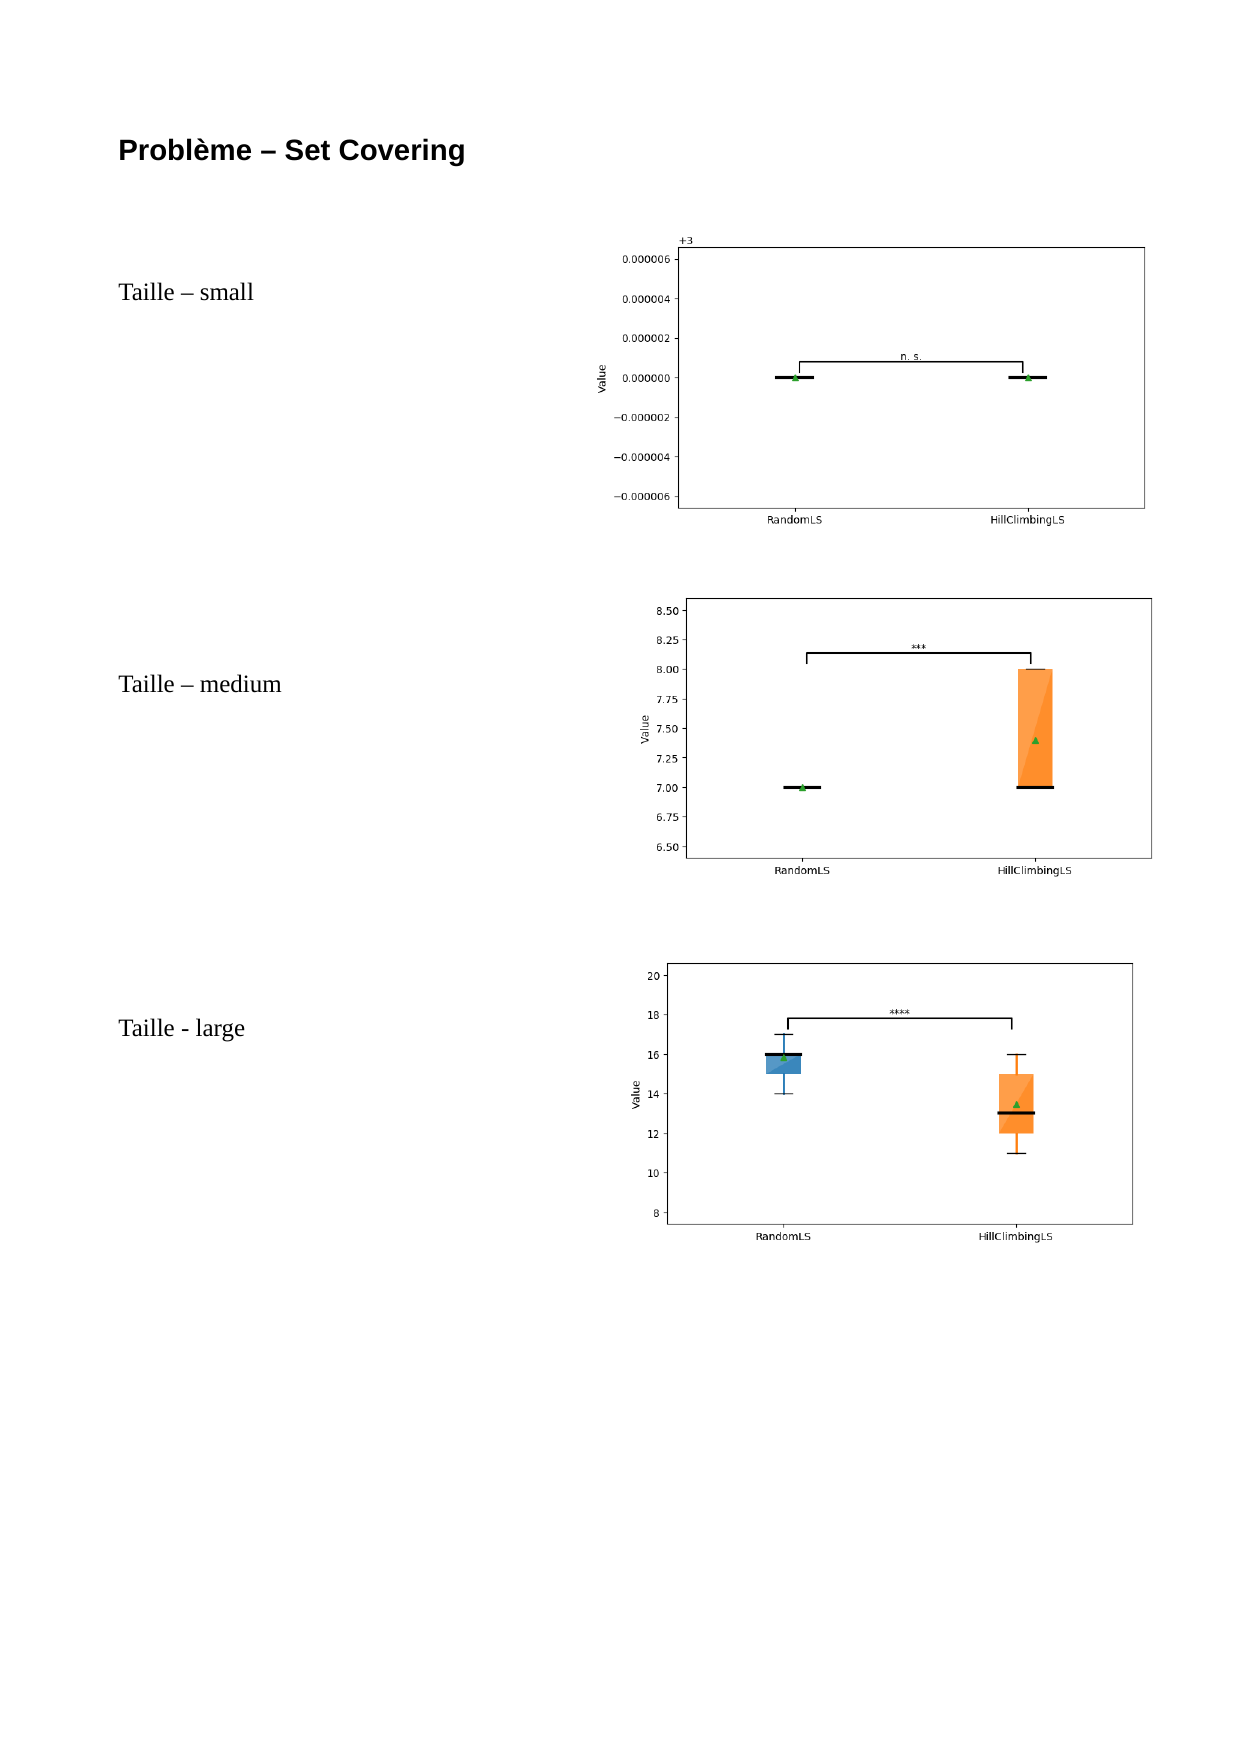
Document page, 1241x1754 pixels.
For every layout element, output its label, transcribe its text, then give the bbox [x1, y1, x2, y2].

text Taille - large [118, 1013, 624, 1042]
text Taille – medium [118, 669, 633, 698]
subtitle Problème – Set Covering [118, 133, 1122, 166]
picture [633, 588, 1161, 883]
picture [624, 953, 1142, 1249]
picture [590, 228, 1154, 533]
text Taille – small [118, 277, 590, 306]
